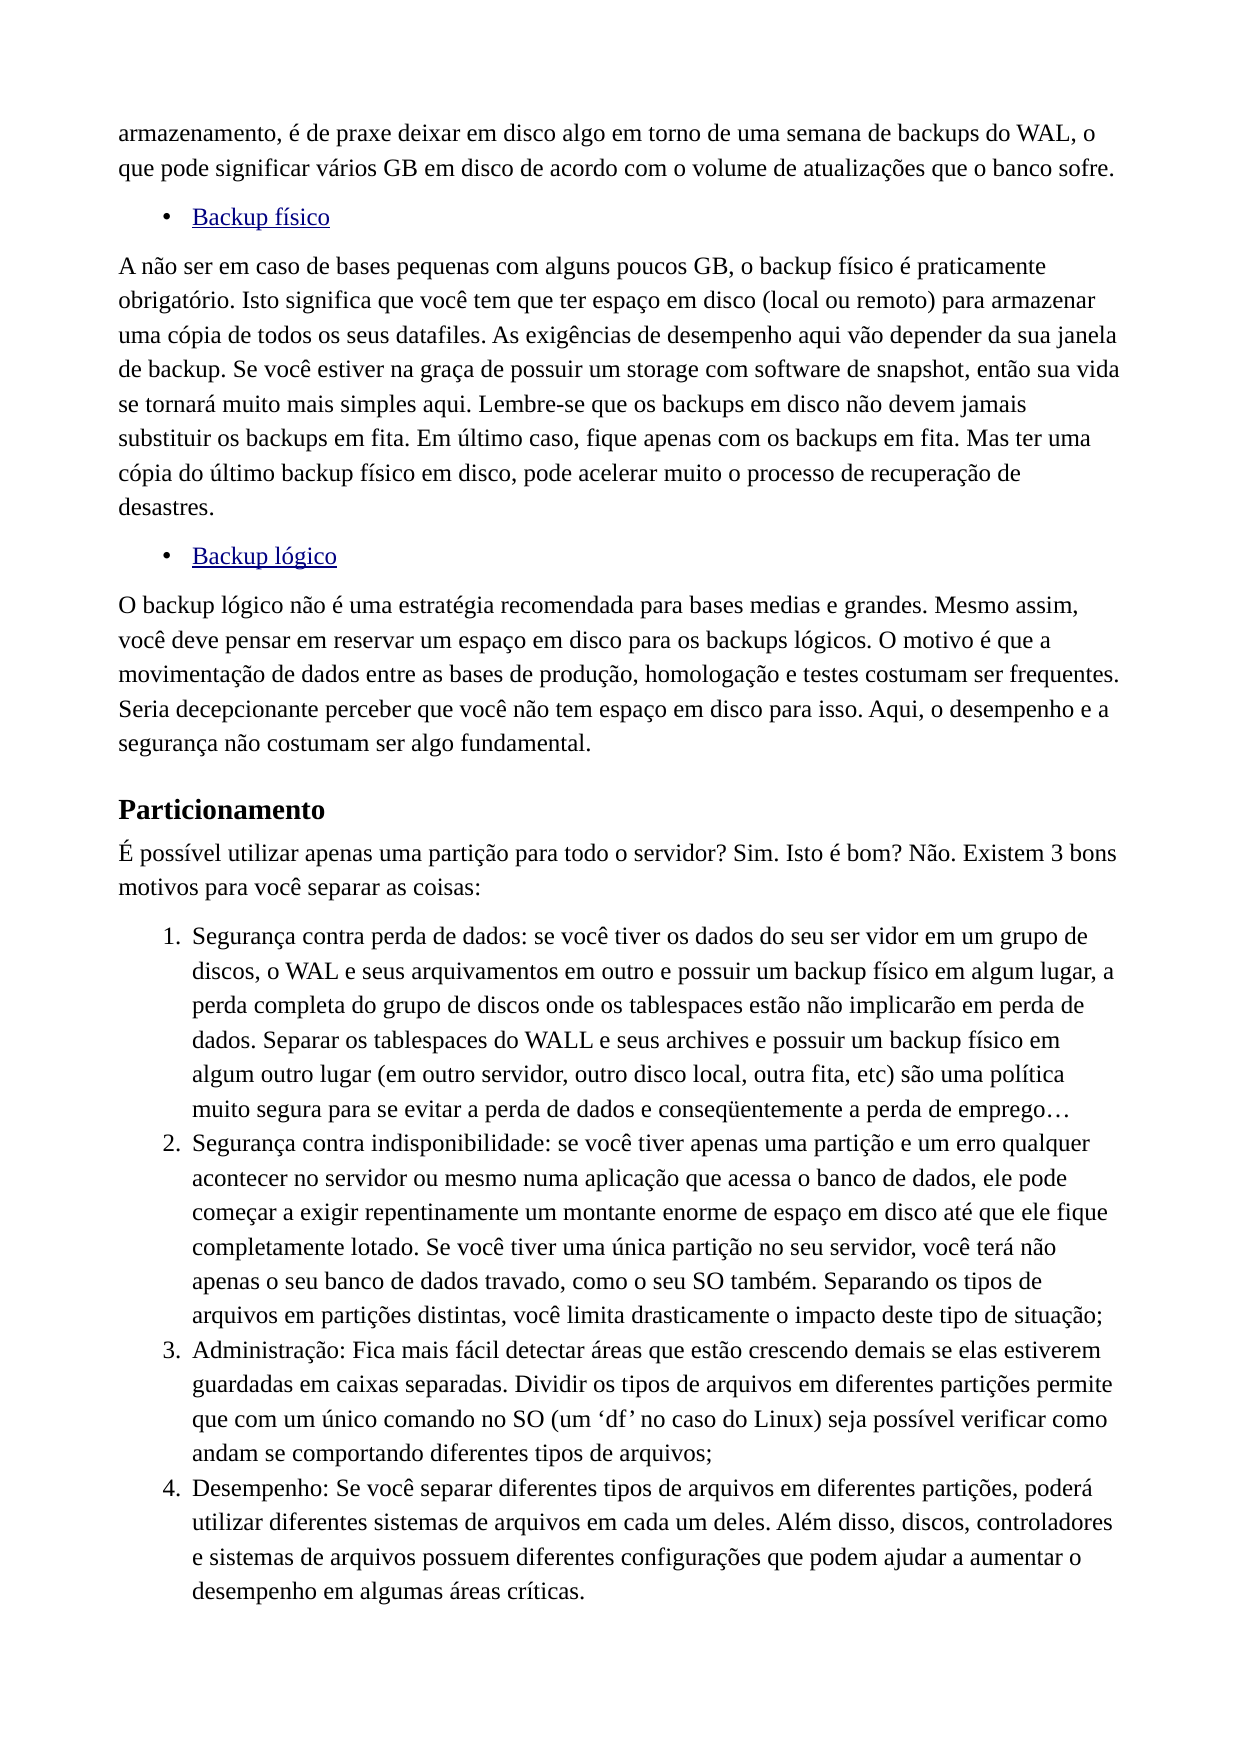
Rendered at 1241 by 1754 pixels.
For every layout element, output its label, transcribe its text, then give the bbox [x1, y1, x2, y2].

text É possível utilizar apenas uma partição para todo o servidor? Sim. Isto é bom? Não. Existem 3 bons motivos para você separar as coisas: [118, 838, 1122, 901]
subtitle Particionamento [118, 792, 1122, 825]
text armazenamento, é de praxe deixar em disco algo em torno de uma semana de backups do WAL, o que pode significar vários GB em disco de acordo com o volume de atualizações que o banco sofre. [118, 118, 1122, 181]
list Desempenho: Se você separar diferentes tipos de arquivos em diferentes partições, poderá utilizar diferentes sistemas de arquivos em cada um deles. Além disso, discos, controladores e sistemas de arquivos possuem diferentes configurações que podem ajudar a aumentar o desempenho em algumas áreas críticas. [162, 1473, 1122, 1605]
list Segurança contra perda de dados: se você tiver os dados do seu ser vidor em um grupo de discos, o WAL e seus arquivamentos em outro e possuir um backup físico em algum lugar, a perda completa do grupo de discos onde os tablespaces estão não implicarão em perda de dados. Separar os tablespaces do WALL e seus archives e possuir um backup físico em algum outro lugar (em outro servidor, outro disco local, outra fita, etc) são uma política muito segura para se evitar a perda de dados e conseqüentemente a perda de emprego… [162, 921, 1122, 1122]
list Administração: Fica mais fácil detectar áreas que estão crescendo demais se elas estiverem guardadas em caixas separadas. Dividir os tipos de arquivos em diferentes partições permite que com um único comando no SO (um ‘df’ no caso do Linux) seja possível verificar como andam se comportando diferentes tipos de arquivos; [162, 1335, 1122, 1467]
text A não ser em caso de bases pequenas com alguns poucos GB, o backup físico é praticamente obrigatório. Isto significa que você tem que ter espaço em disco (local ou remoto) para armazenar uma cópia de todos os seus datafiles. As exigências de desempenho aqui vão depender da sua janela de backup. Se você estiver na graça de possuir um storage com software de snapshot, então sua vida se tornará muito mais simples aqui. Lembre-se que os backups em disco não devem jamais substituir os backups em fita. Em último caso, fique apenas com os backups em fita. Mas ter uma cópia do último backup físico em disco, pode acelerar muito o processo de recuperação de desastres. [118, 251, 1122, 521]
text O backup lógico não é uma estratégia recomendada para bases medias e grandes. Mesmo assim, você deve pensar em reservar um espaço em disco para os backups lógicos. O motivo é que a movimentação de dados entre as bases de produção, homologação e testes costumam ser frequentes. Seria decepcionante perceber que você não tem espaço em disco para isso. Aqui, o desempenho e a segurança não costumam ser algo fundamental. [118, 590, 1122, 757]
list Backup físico [162, 202, 1122, 230]
list Segurança contra indisponibilidade: se você tiver apenas uma partição e um erro qualquer acontecer no servidor ou mesmo numa aplicação que acessa o banco de dados, ele pode começar a exigir repentinamente um montante enorme de espaço em disco até que ele fique completamente lotado. Se você tiver uma única partição no seu servidor, você terá não apenas o seu banco de dados travado, como o seu SO também. Separando os tipos de arquivos em partições distintas, você limita drasticamente o impacto deste tipo de situação; [162, 1128, 1122, 1329]
list Backup lógico [162, 541, 1122, 570]
